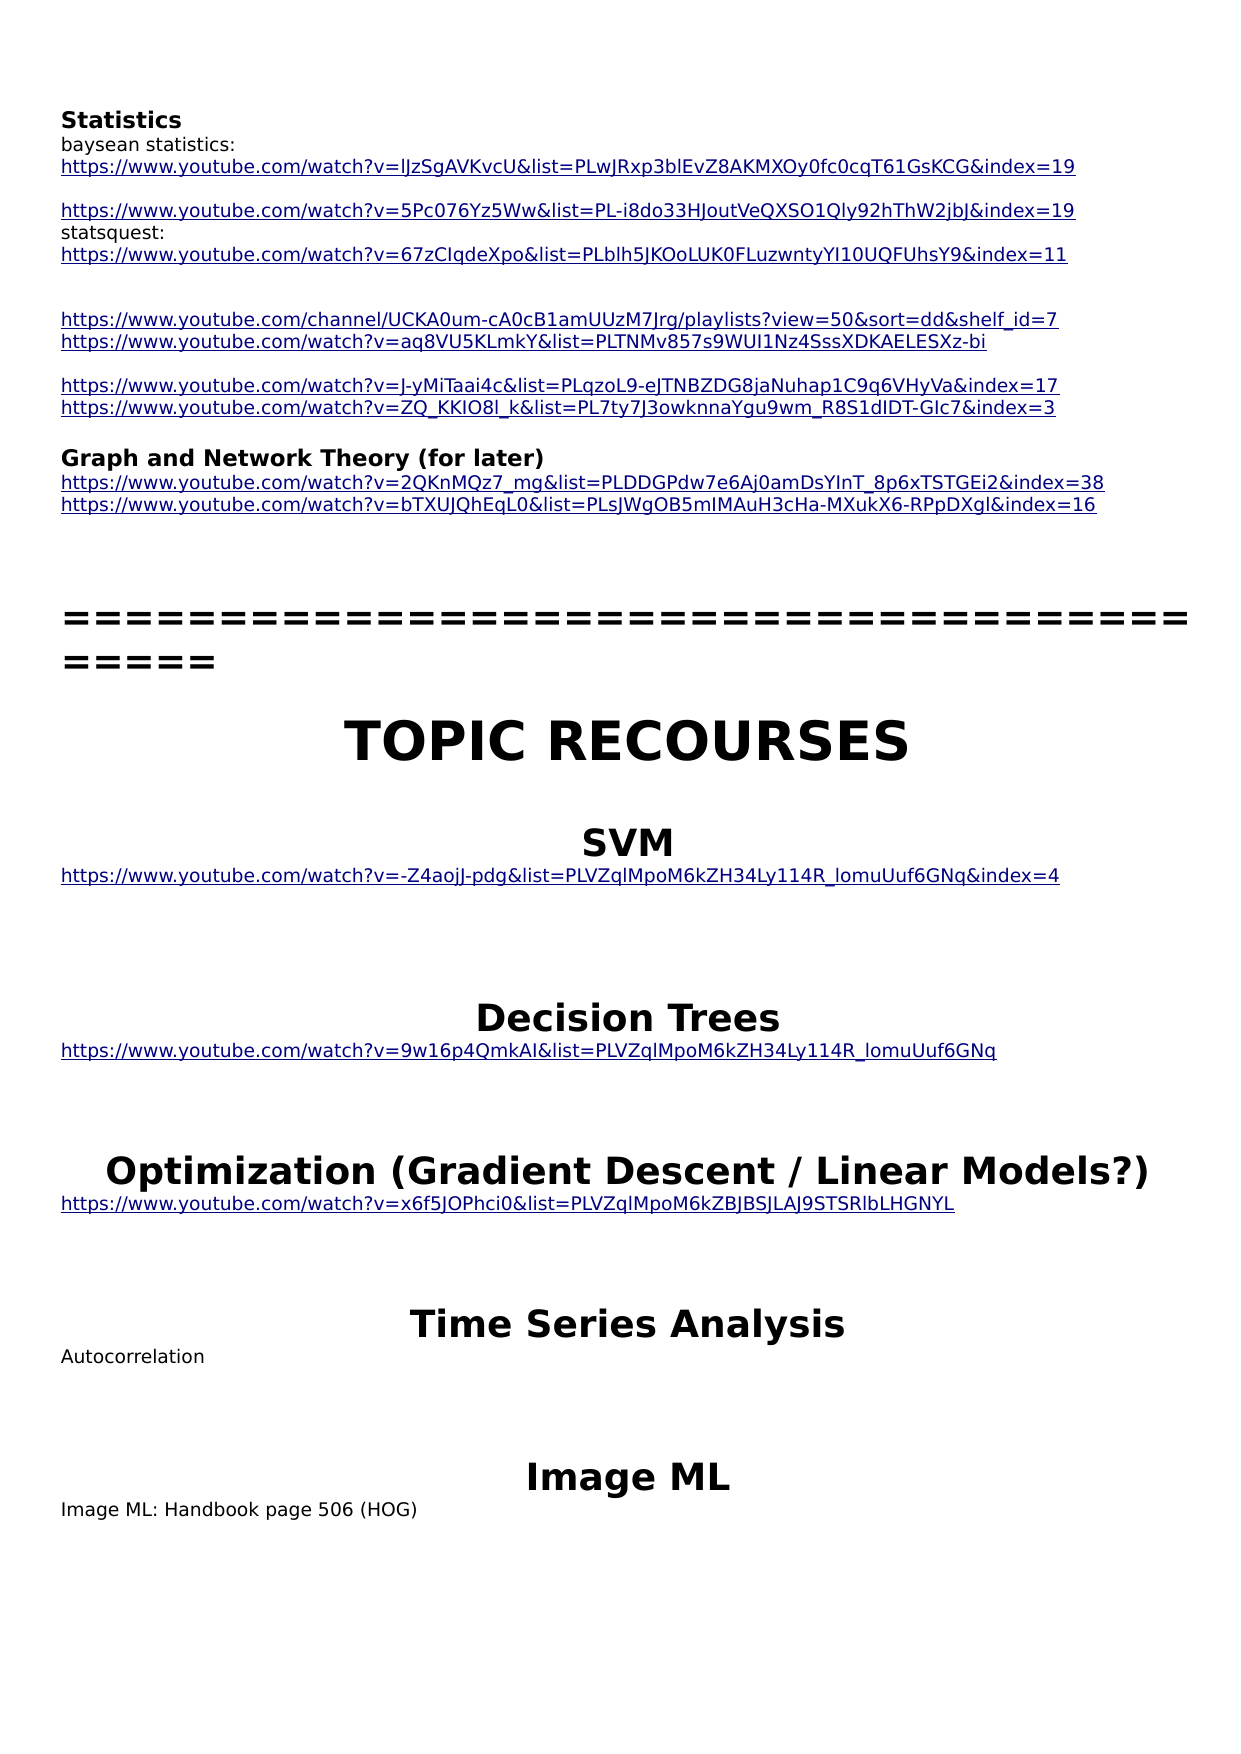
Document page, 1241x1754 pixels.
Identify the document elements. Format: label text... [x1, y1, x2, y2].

text Autocorrelation [61, 1346, 1195, 1368]
text https://www.youtube.com/watch?v=ZQ_KKIO8l_k&list=PL7ty7J3owknnaYgu9wm_R8S1dIDT-GIc7&index=3 [61, 397, 1195, 419]
text Decision Trees [61, 996, 1195, 1040]
text https://www.youtube.com/watch?v=-Z4aojJ-pdg&list=PLVZqlMpoM6kZH34Ly114R_lomuUuf6GNq&index=4 [61, 865, 1195, 887]
text Graph and Network Theory (for later) [61, 445, 1195, 472]
text Time Series Analysis [61, 1302, 1195, 1346]
text https://www.youtube.com/watch?v=67zCIqdeXpo&list=PLblh5JKOoLUK0FLuzwntyYI10UQFUhsY9&index=11 [61, 244, 1195, 266]
text ========================================= [61, 596, 1195, 683]
text SVM [61, 821, 1195, 865]
text https://www.youtube.com/watch?v=aq8VU5KLmkY&list=PLTNMv857s9WUI1Nz4SssXDKAELESXz-bi [61, 331, 1195, 353]
text https://www.youtube.com/watch?v=lJzSgAVKvcU&list=PLwJRxp3blEvZ8AKMXOy0fc0cqT61GsKCG&index=19 [61, 156, 1195, 178]
text https://www.youtube.com/watch?v=5Pc076Yz5Ww&list=PL-i8do33HJoutVeQXSO1Qly92hThW2jbJ&index=19 [61, 200, 1195, 222]
text TOPIC RECOURSES [61, 710, 1195, 773]
text Statistics [61, 108, 1195, 134]
text https://www.youtube.com/watch?v=2QKnMQz7_mg&list=PLDDGPdw7e6Aj0amDsYInT_8p6xTSTGEi2&index=38 [61, 472, 1195, 494]
text Image ML: Handbook page 506 (HOG) [61, 1499, 1195, 1521]
text Optimization (Gradient Descent / Linear Models?) [61, 1149, 1195, 1193]
text Image ML [61, 1455, 1195, 1499]
text statsquest: [61, 222, 1195, 244]
text https://www.youtube.com/watch?v=9w16p4QmkAI&list=PLVZqlMpoM6kZH34Ly114R_lomuUuf6GNq [61, 1040, 1195, 1062]
text https://www.youtube.com/channel/UCKA0um-cA0cB1amUUzM7Jrg/playlists?view=50&sort=dd&shelf_id=7 [61, 309, 1195, 331]
text https://www.youtube.com/watch?v=bTXUJQhEqL0&list=PLsJWgOB5mIMAuH3cHa-MXukX6-RPpDXgl&index=16 [61, 494, 1195, 516]
text baysean statistics: [61, 134, 1195, 156]
text https://www.youtube.com/watch?v=J-yMiTaai4c&list=PLqzoL9-eJTNBZDG8jaNuhap1C9q6VHyVa&index=17 [61, 375, 1195, 397]
text https://www.youtube.com/watch?v=x6f5JOPhci0&list=PLVZqlMpoM6kZBJBSJLAJ9STSRlbLHGNYL [61, 1193, 1195, 1215]
